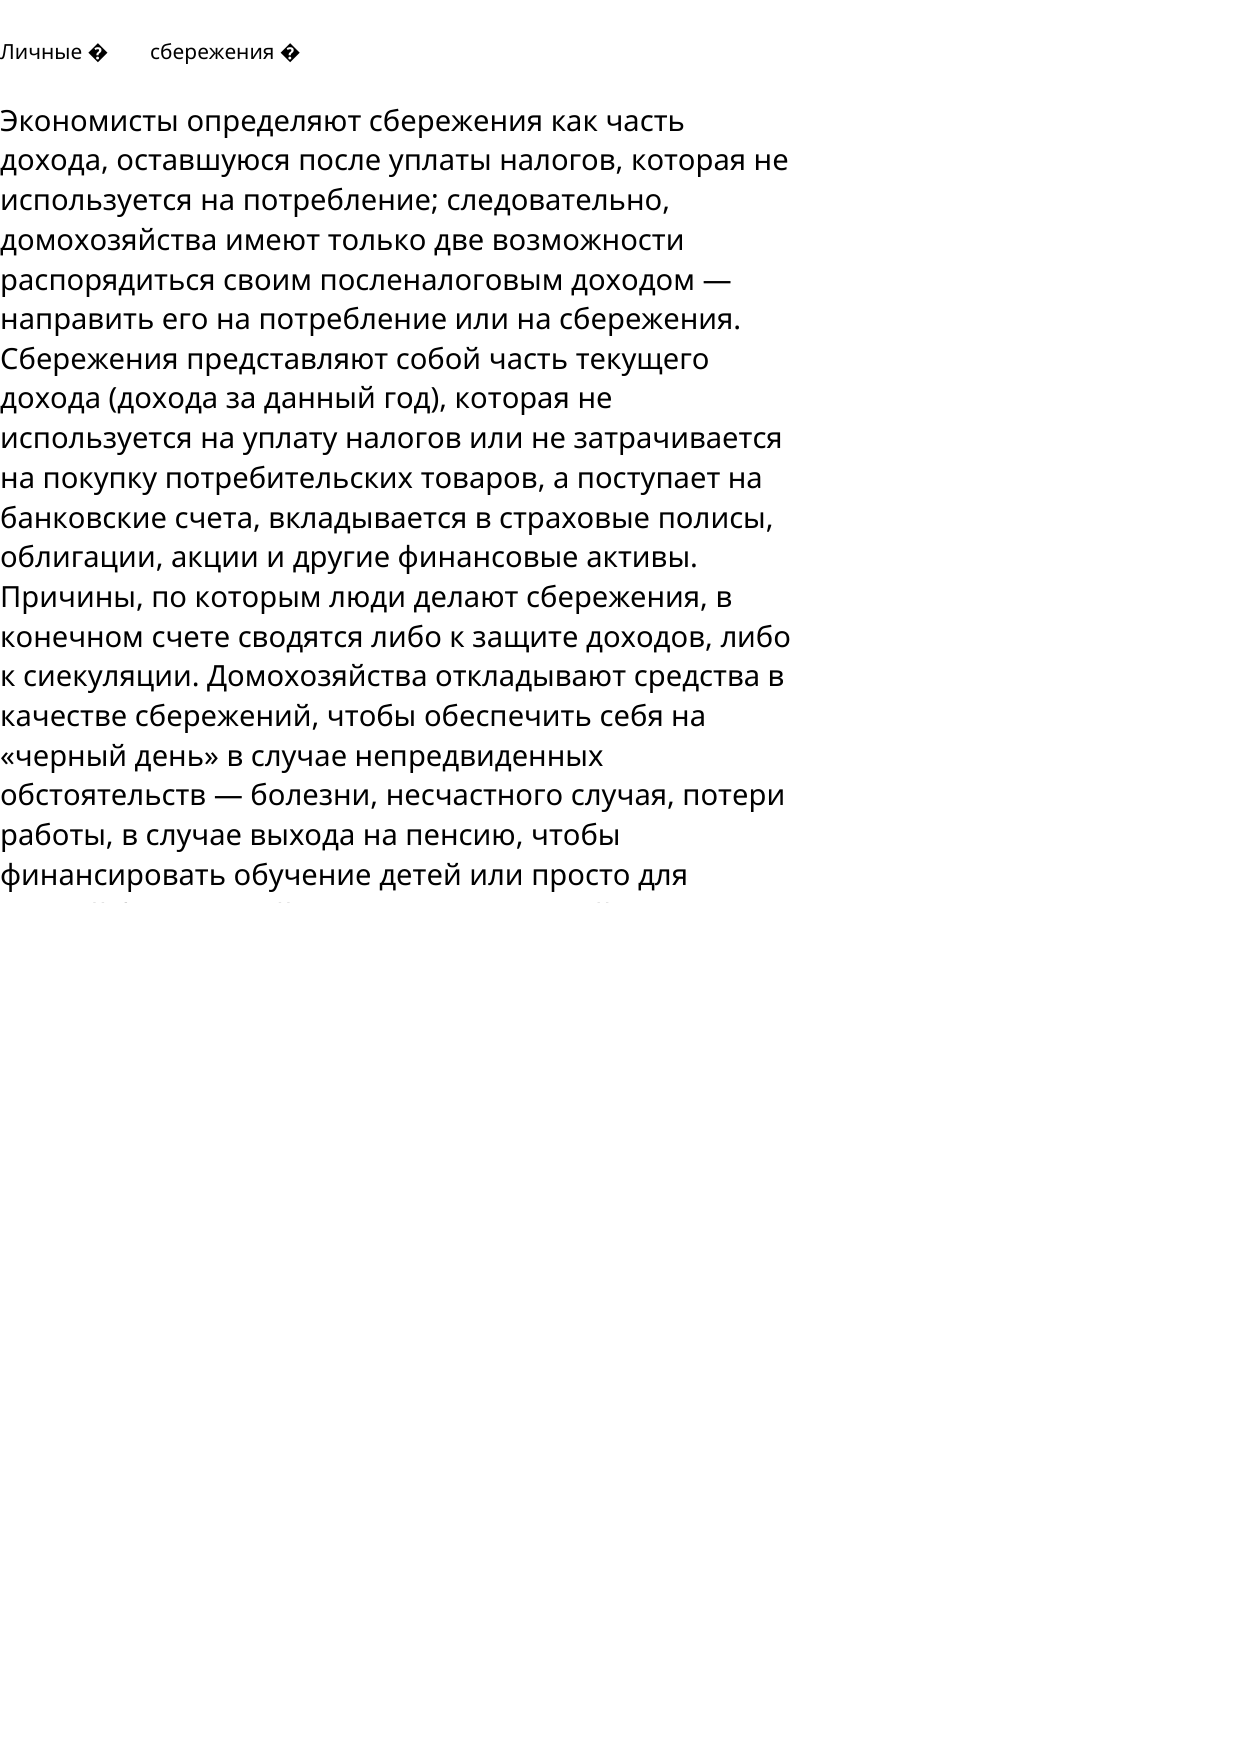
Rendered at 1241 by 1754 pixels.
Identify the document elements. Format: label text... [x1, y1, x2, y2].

text Причины, по которым люди делают сбережения, в конечном счете сводятся либо к защите доходов, либо к сиекуляции. Домохозяйства откладывают средства в качестве сбережений, чтобы обеспечить себя на «черный день» в случае непредвиденных обстоятельств — болезни, несчастного случая, потери работы, в случае выхода на пенсию, чтобы финансировать обучение детей или просто для полной финансовой защищенности своей семьи. С другой стороны, сбережения могут использоваться для бир� [0, 576, 792, 902]
text сбережения � [150, 37, 372, 66]
text Личные � [0, 37, 135, 66]
text Экономисты определяют сбережения как часть дохода, оставшуюся после уплаты налогов, которая не используется на потребление; следовательно, домохозяйства имеют только две возможности распорядиться своим посленалоговым доходом — направить его на потребление или на сбережения. Сбережения представляют собой часть текущего дохода (дохода за данный год), которая не используется на уплату налогов или не затрачивается на покупку потребительских товаров, а поступает на банковские счета, вкладывается в страховые полисы, облигации, акции и другие финансовые активы. [0, 100, 792, 576]
